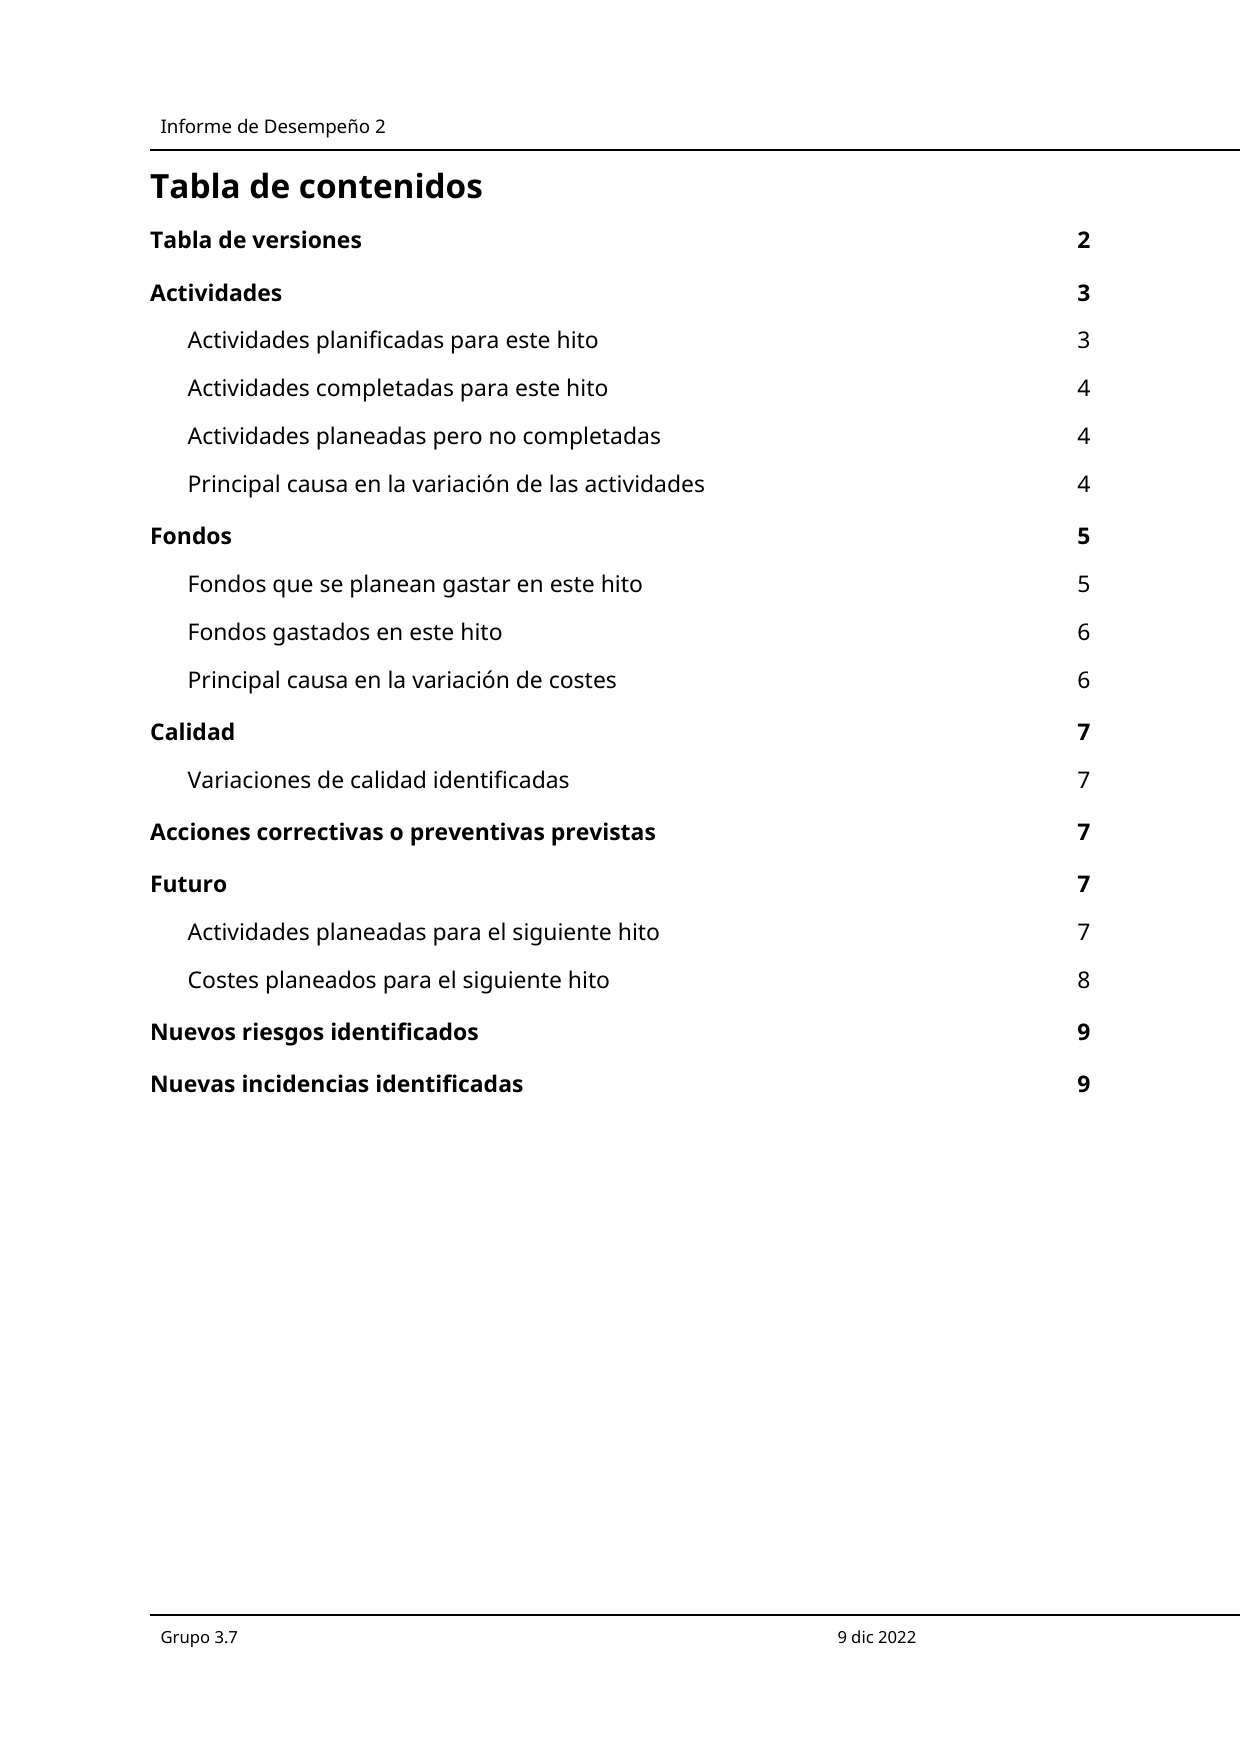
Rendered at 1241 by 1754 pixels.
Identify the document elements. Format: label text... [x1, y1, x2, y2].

text Actividades planeadas para el siguiente hito 7 [187, 916, 1090, 947]
text Actividades completadas para este hito 4 [187, 372, 1090, 404]
text Fondos que se planean gastar en este hito 5 [187, 568, 1090, 599]
text Calidad 7 [150, 716, 1090, 747]
text Tabla de versiones 2 [150, 224, 1090, 256]
text Costes planeados para el siguiente hito 8 [187, 964, 1090, 995]
text Actividades planeadas pero no completadas 4 [187, 420, 1090, 452]
text Principal causa en la variación de las actividades 4 [187, 468, 1090, 499]
text Principal causa en la variación de costes 6 [187, 664, 1090, 695]
text Fondos gastados en este hito 6 [187, 616, 1090, 647]
text Futuro 7 [150, 868, 1090, 899]
text Fondos 5 [150, 520, 1090, 552]
text Variaciones de calidad identificadas 7 [187, 764, 1090, 795]
text Acciones correctivas o preventivas previstas 7 [150, 816, 1090, 847]
text Actividades planificadas para este hito 3 [187, 324, 1090, 356]
text Nuevos riesgos identificados 9 [150, 1016, 1090, 1047]
text Tabla de contenidos [150, 162, 1090, 208]
text Nuevas incidencias identificadas 9 [150, 1068, 1090, 1099]
text Actividades 3 [150, 277, 1090, 308]
